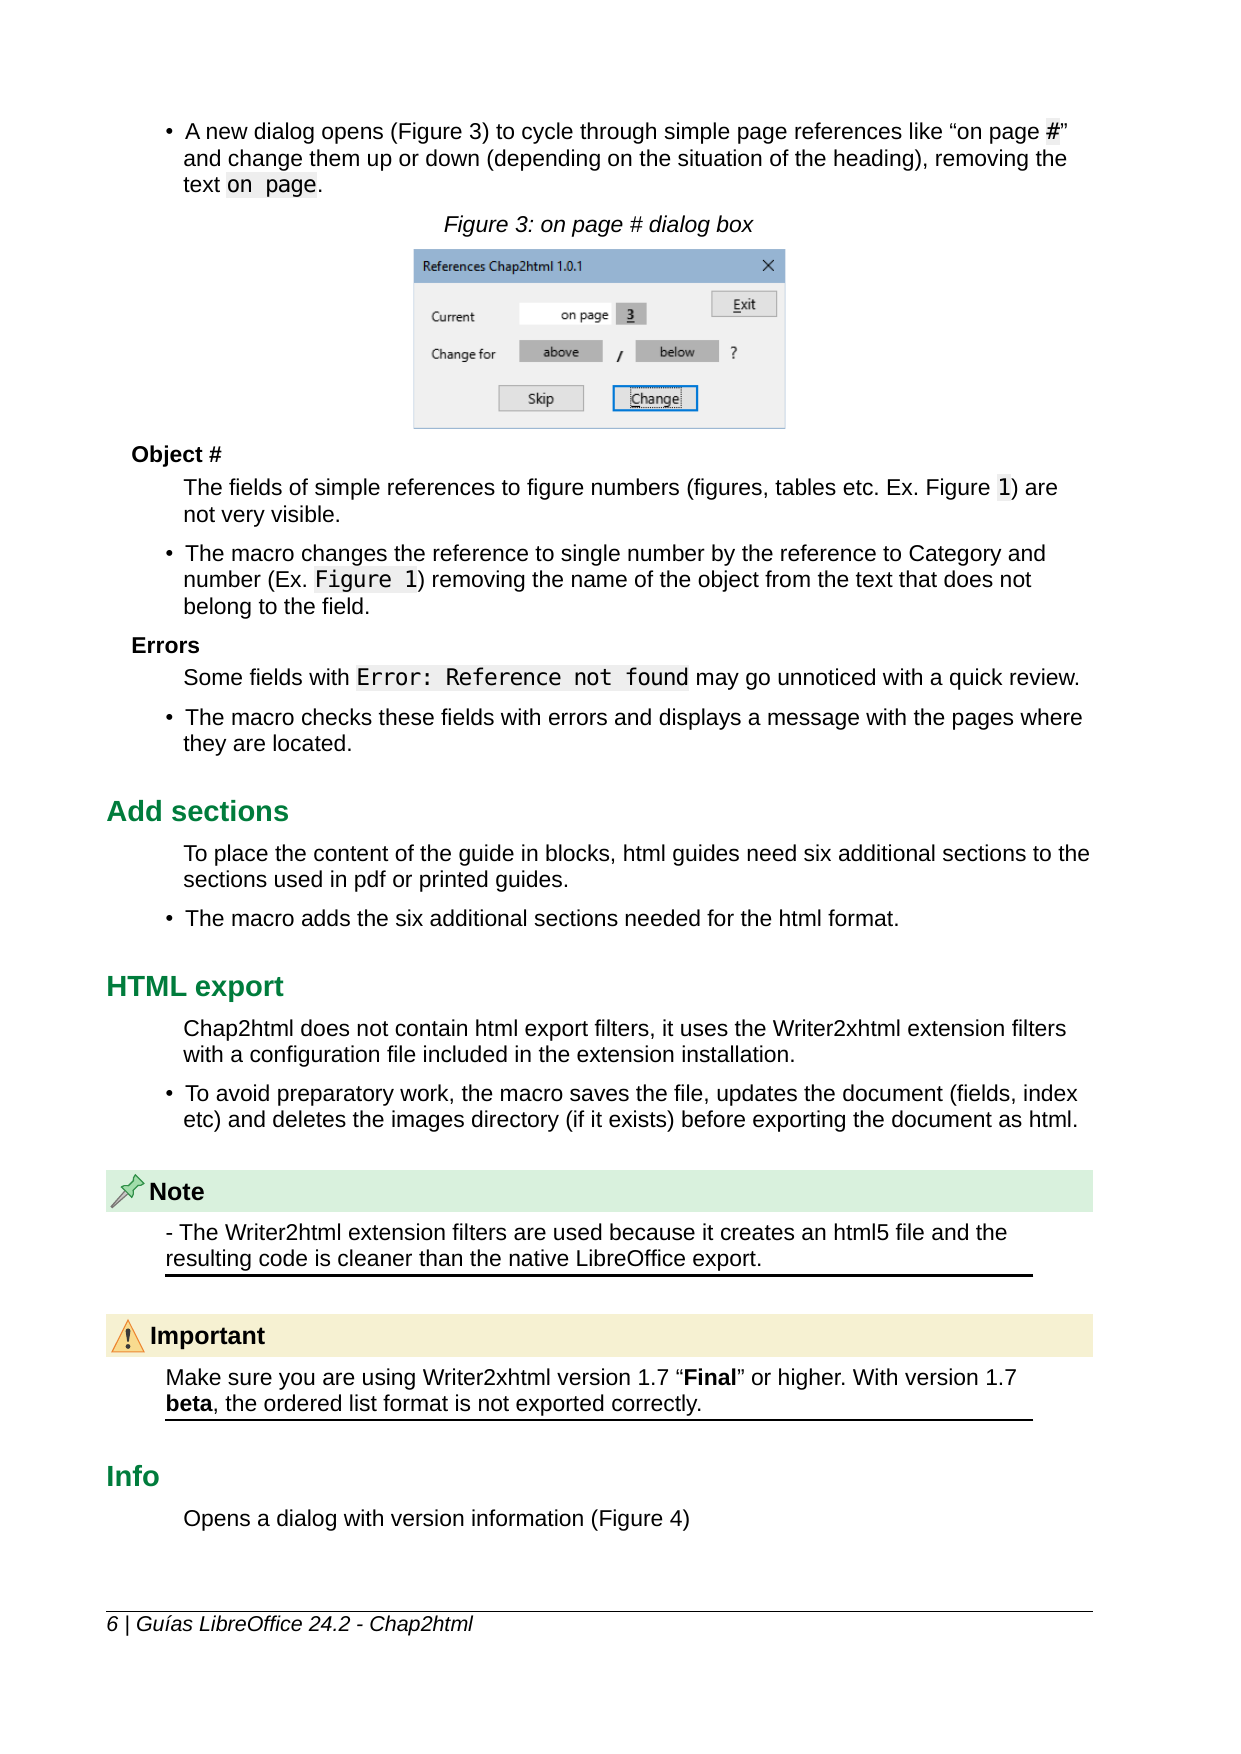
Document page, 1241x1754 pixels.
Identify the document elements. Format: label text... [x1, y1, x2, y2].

picture [413, 249, 786, 429]
text The fields of simple references to figure numbers (figures, tables etc. Ex. Figure 1) are not very visible. [183, 474, 1093, 527]
text Object # [131, 441, 1093, 468]
text Some fields with Error: Reference not found may go unnoticed with a quick review. [183, 664, 1093, 691]
text To place the content of the guide in blocks, html guides need six additional sections to the sections used in pdf or printed guides. [183, 840, 1093, 892]
text Chap2html does not contain html export filters, it uses the Writer2xhtml extension filters with a configuration file included in the extension installation. [183, 1014, 1093, 1067]
list The macro changes the reference to single number by the reference to Category and number (Ex. Figure 1) removing the name of the object from the text that does not belong to the field. [165, 540, 1093, 619]
text Errors [131, 632, 1093, 658]
subtitle Note [148, 1170, 1093, 1212]
text Opens a dialog with version information (4) [183, 1505, 1093, 1531]
subtitle Important [106, 1314, 1093, 1357]
text - The Writer2html extension filters are used because it creates an html5 file and the resulting code is cleaner than the native LibreOffice export. [165, 1219, 1033, 1274]
subtitle HTML export [106, 968, 1093, 1002]
list To avoid preparatory work, the macro saves the file, updates the document (fields, index etc) and deletes the images directory (if it exists) before exporting the document as html. [165, 1080, 1093, 1132]
list The macro checks these fields with errors and displays a message with the pages where they are located. [165, 704, 1093, 756]
subtitle Info [106, 1459, 1093, 1492]
subtitle Add sections [106, 794, 1093, 827]
text Figure 3: on page # dialog box [413, 211, 786, 237]
list The macro adds the six additional sections needed for the html format. [165, 905, 1093, 931]
text Make sure you are using Writer2xhtml version 1.7 “Final” or higher. With version 1.7 beta, the ordered list format is not exported correctly. [165, 1364, 1033, 1419]
list A new dialog opens (3) to cycle through simple page references like “on page #” and change them up or down (depending on the situation of the heading), removing the text on page. [165, 118, 1093, 198]
